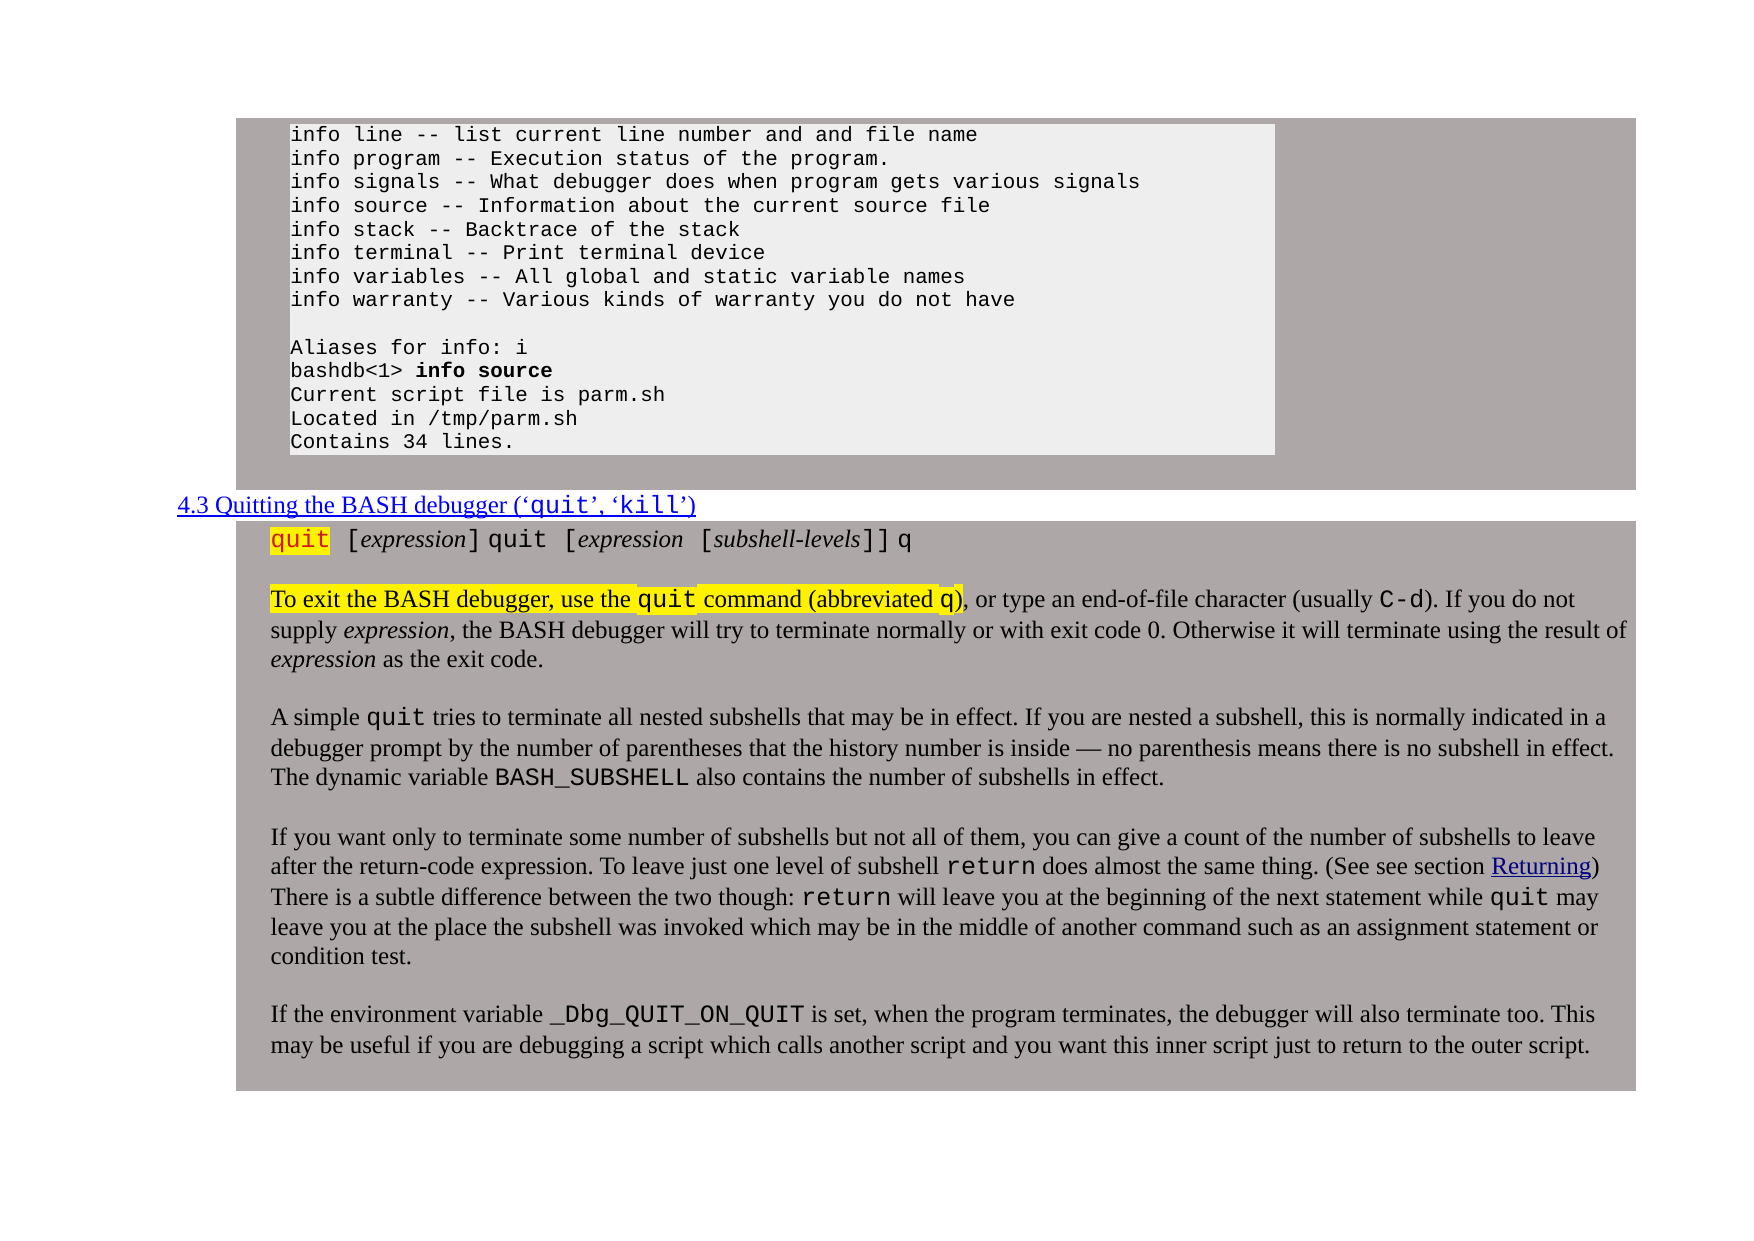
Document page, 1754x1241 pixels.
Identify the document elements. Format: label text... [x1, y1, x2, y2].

table_header info line -- list current line number and and file name info program -- Execution status of the program. info signals -- What debugger does when program gets various signals info source -- Information about the current source file info stack -- Backtrace of the stack info terminal -- Print terminal device info variables -- All global and static variable names info warranty -- Various kinds of warranty you do not have Aliases for info: i bashdb<1> info source Current script file is parm.sh Located in /tmp/parm.sh Contains 34 lines. [287, 121, 1278, 487]
table_header [236, 118, 1636, 490]
table_header [270, 121, 287, 487]
subtitle 4.3 Quitting the BASH debugger (‘quit’, ‘kill’) [177, 490, 1636, 521]
table_header quit [expression] quit [expression [subshell-levels]] q To exit the BASH debugger, use the quit command (abbreviated q), or type an end-of-file character (usually C-d). If you do not supply expression, the BASH debugger will try to terminate normally or with exit code 0. Otherwise it will terminate using the result of expression as the exit code. A simple quit tries to terminate all nested subshells that may be in effect. If you are nested a subshell, this is normally indicated in a debugger prompt by the number of parentheses that the history number is inside — no parenthesis means there is no subshell in effect. The dynamic variable BASH_SUBSHELL also contains the number of subshells in effect. If you want only to terminate some number of subshells but not all of them, you can give a count of the number of subshells to leave after the return-code expression. To leave just one level of subshell return does almost the same thing. (See see section Returning) There is a subtle difference between the two though: return will leave you at the beginning of the next statement while quit may leave you at the place the subshell was invoked which may be in the middle of another command such as an assignment statement or condition test. If the environment variable _Dbg_QUIT_ON_QUIT is set, when the program terminates, the debugger will also terminate too. This may be useful if you are debugging a script which calls another script and you want this inner script just to return to the outer script. [236, 521, 1636, 1091]
